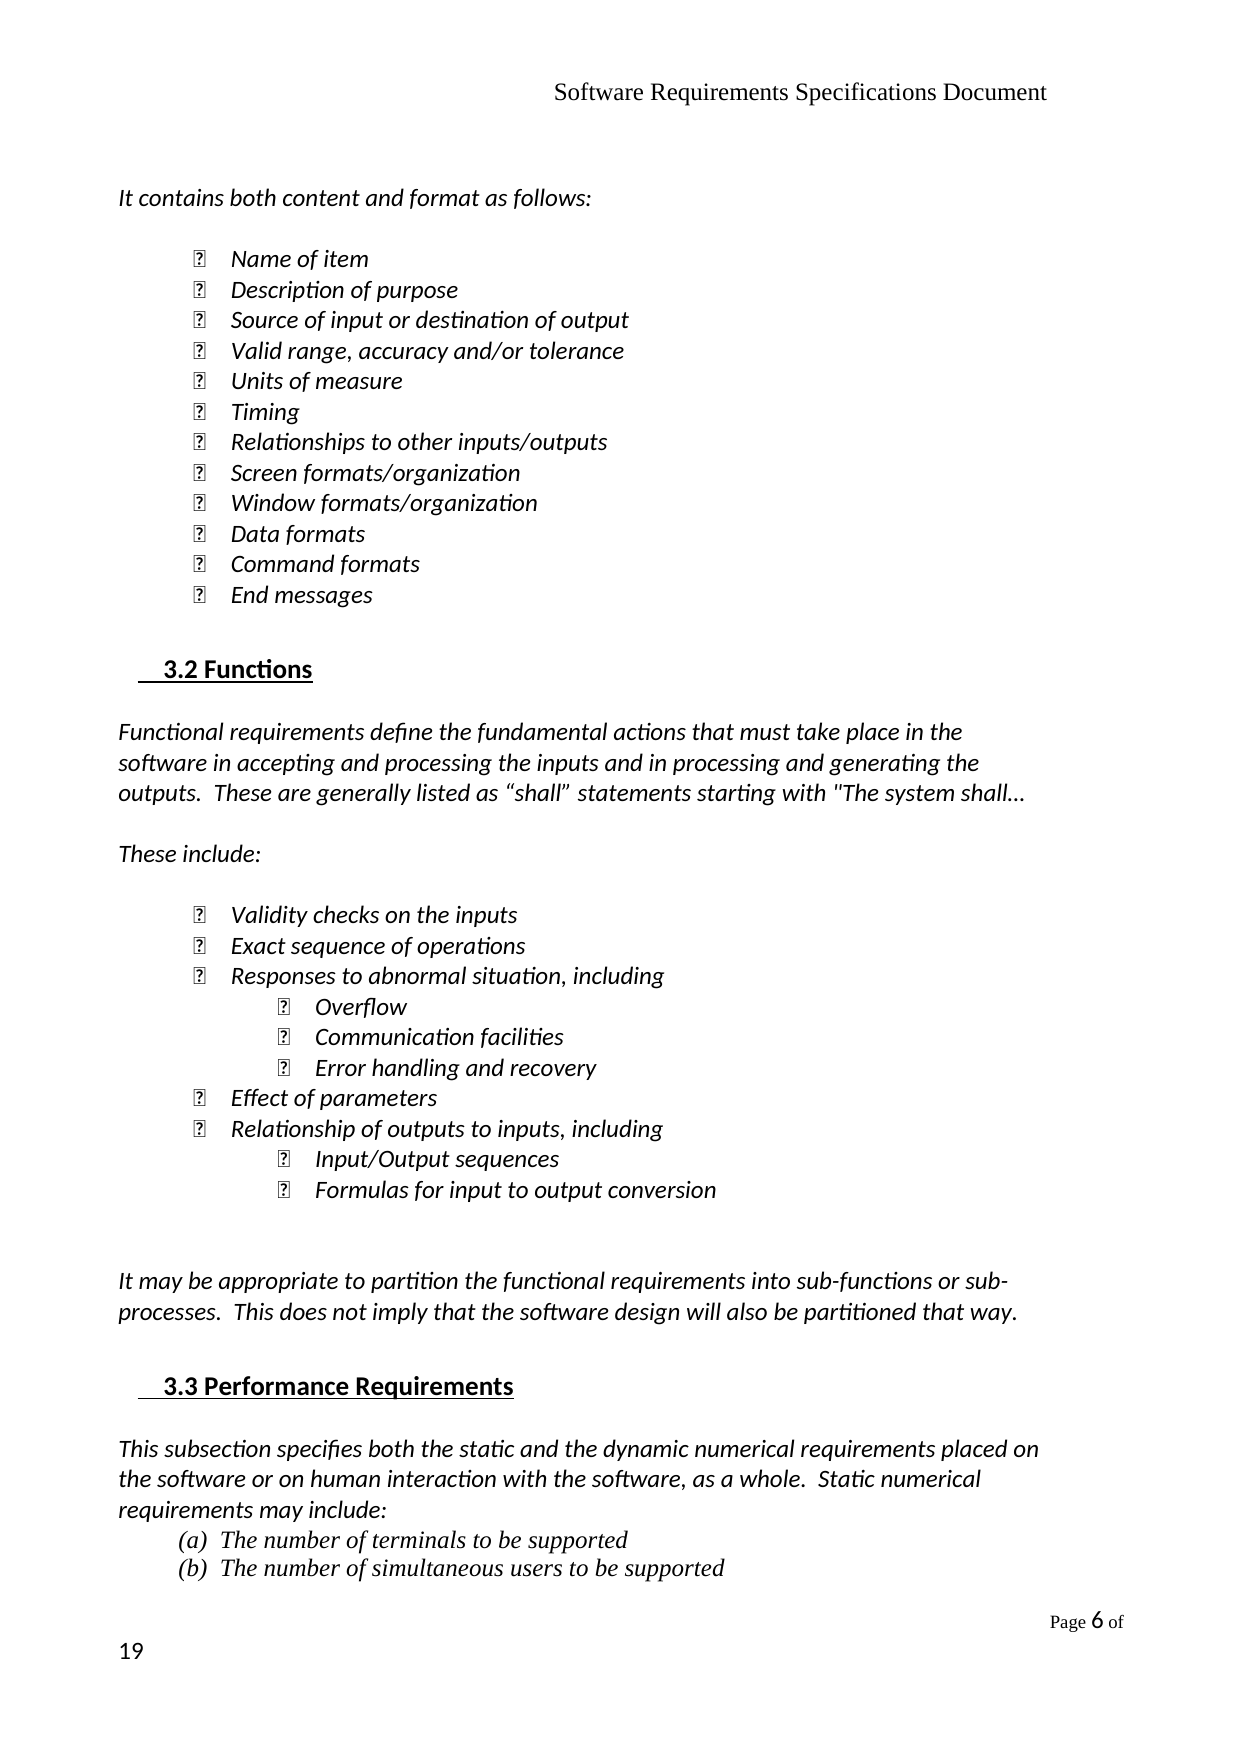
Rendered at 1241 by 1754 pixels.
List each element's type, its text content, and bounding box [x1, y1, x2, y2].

list Relationship of outputs to inputs, including [193, 1113, 1047, 1143]
list Window formats/organization [193, 487, 1047, 518]
text (a) The number of terminals to be supported [148, 1525, 1047, 1553]
text It contains both content and format as follows: [118, 182, 1047, 213]
list Input/Output sequences [277, 1143, 1047, 1174]
list Valid range, accuracy and/or tolerance [193, 335, 1047, 365]
list Timing [193, 396, 1047, 426]
list Responses to abnormal situation, including [193, 960, 1047, 991]
text This subsection specifies both the static and the dynamic numerical requirements placed on the software or on human interaction with the software, as a whole. Static numerical requirements may include: [118, 1433, 1047, 1525]
list Overflow [277, 991, 1047, 1021]
list Units of measure [193, 365, 1047, 396]
list Command formats [193, 548, 1047, 579]
list Data formats [193, 518, 1047, 548]
list Validity checks on the inputs [193, 899, 1047, 930]
list Error handling and recovery [277, 1052, 1047, 1082]
list Effect of parameters [193, 1082, 1047, 1113]
subtitle 3.3 Performance Requirements [138, 1369, 1047, 1403]
text It may be appropriate to partition the functional requirements into sub-functions or sub-processes. This does not imply that the software design will also be partitioned that way. [118, 1266, 1047, 1327]
subtitle 3.2 Functions [138, 653, 1047, 686]
list Description of purpose [193, 274, 1047, 304]
list End messages [193, 579, 1047, 609]
text These include: [118, 838, 1047, 869]
list Communication facilities [277, 1021, 1047, 1052]
text Functional requirements define the fundamental actions that must take place in the software in accepting and processing the inputs and in processing and generating the outputs. These are generally listed as “shall” statements starting with "The system shall… [118, 716, 1047, 808]
list Source of input or destination of output [193, 304, 1047, 335]
list Name of item [193, 243, 1047, 274]
list Exact sequence of operations [193, 930, 1047, 960]
text (b) The number of simultaneous users to be supported [148, 1553, 1047, 1582]
list Relationships to other inputs/outputs [193, 426, 1047, 457]
list Formulas for input to output conversion [277, 1174, 1047, 1204]
list Screen formats/organization [193, 457, 1047, 487]
